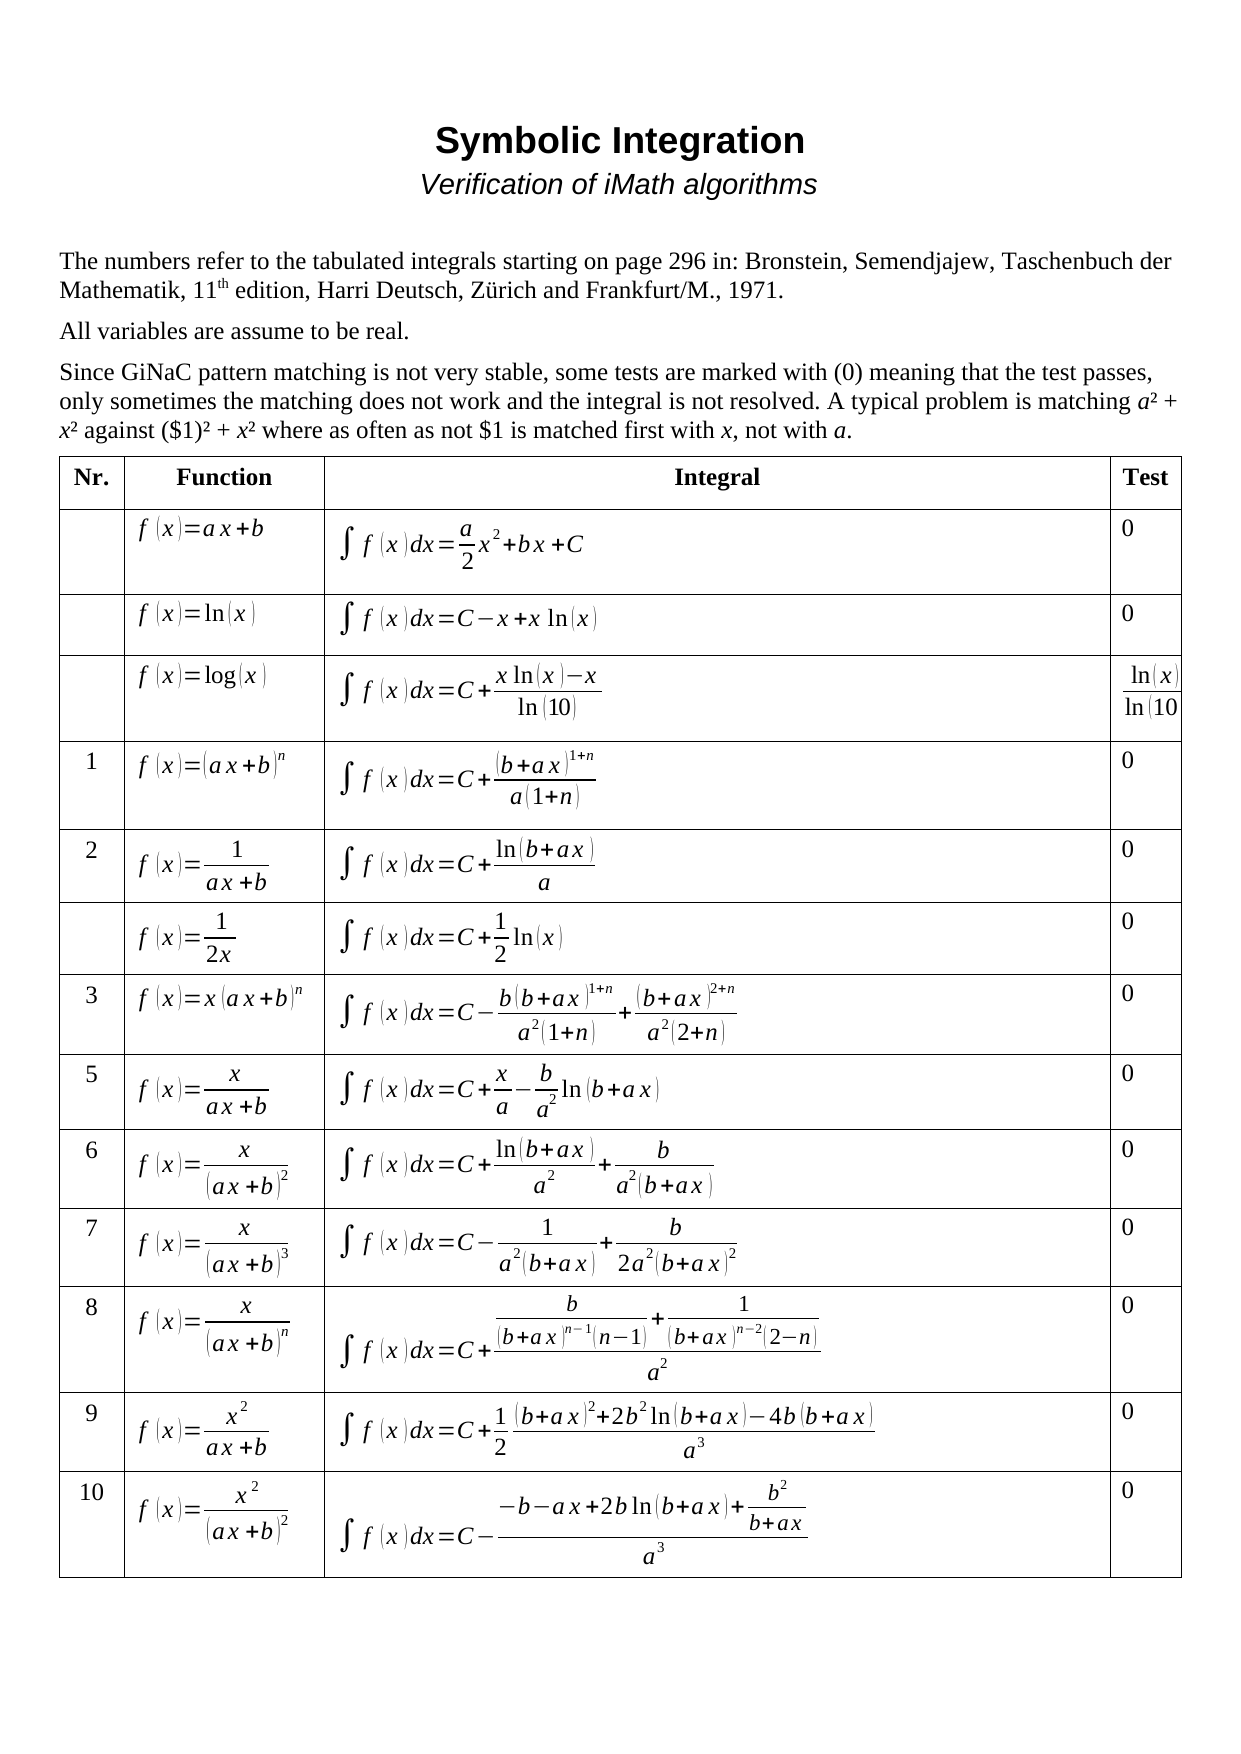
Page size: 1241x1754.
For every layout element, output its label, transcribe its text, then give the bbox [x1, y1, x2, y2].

table_cell [1111, 1209, 1181, 1286]
table_cell [125, 595, 324, 655]
table_cell [125, 903, 324, 974]
table_cell 2 [60, 830, 124, 902]
table_cell [60, 656, 124, 741]
table_cell 10 [60, 1472, 124, 1577]
table_cell 3 [60, 975, 124, 1054]
text Since GiNaC pattern matching is not very stable, some tests are marked with (0) meaning that the test passes, only sometimes the matching does not work and the integral is not resolved. A typical problem is matching a² + x² against ($1)² + x² where as often as not $1 is matched first with x, not with a. [59, 357, 1181, 444]
table_cell [1111, 1055, 1181, 1129]
table_cell [60, 595, 124, 655]
table_cell [1111, 595, 1181, 655]
table_cell [125, 830, 324, 902]
table_cell [1111, 903, 1181, 974]
table_cell [1111, 1130, 1181, 1208]
table_cell [1111, 830, 1181, 902]
subtitle Verification of iMath algorithms [59, 167, 1181, 201]
table_cell [325, 595, 1110, 655]
table_cell 1 [60, 742, 124, 829]
table_cell [125, 1472, 324, 1577]
table_cell [325, 1287, 1110, 1392]
table_cell [60, 510, 124, 594]
table_cell 6 [60, 1130, 124, 1208]
table_cell [325, 1055, 1110, 1129]
table_cell [325, 1130, 1110, 1208]
table_cell [125, 1393, 324, 1471]
table_cell 8 [60, 1287, 124, 1392]
table_cell [325, 1393, 1110, 1471]
table_cell [125, 742, 324, 829]
table_cell 5 [60, 1055, 124, 1129]
table_cell [1111, 1393, 1181, 1471]
table_cell [1111, 510, 1181, 594]
table_header Test [1111, 457, 1181, 509]
table_cell [1111, 742, 1181, 829]
table_cell [325, 510, 1110, 594]
table_cell [325, 975, 1110, 1054]
table_cell [125, 1130, 324, 1208]
table_cell [325, 1472, 1110, 1577]
table_cell [1111, 656, 1181, 741]
table_cell [325, 830, 1110, 902]
table_cell [1111, 1287, 1181, 1392]
table_cell [125, 656, 324, 741]
table_cell [325, 1209, 1110, 1286]
table_cell 7 [60, 1209, 124, 1286]
table_cell [125, 1209, 324, 1286]
table_cell [125, 510, 324, 594]
table_cell [325, 742, 1110, 829]
table_cell [60, 903, 124, 974]
table_cell [1111, 975, 1181, 1054]
text All variables are assume to be real. [59, 316, 1181, 345]
table_header Integral [325, 457, 1110, 509]
table_cell [1111, 1472, 1181, 1577]
table_cell [125, 975, 324, 1054]
title Symbolic Integration [59, 118, 1181, 161]
table_cell [125, 1287, 324, 1392]
table_cell [325, 903, 1110, 974]
table_header Function [125, 457, 324, 509]
table_cell [125, 1055, 324, 1129]
table_header Nr. [60, 457, 124, 509]
table_cell [325, 656, 1110, 741]
text The numbers refer to the tabulated integrals starting on page 296 in: Bronstein, Semendjajew, Taschenbuch der Mathematik, 11th edition, Harri Deutsch, Zürich and Frankfurt/M., 1971. [59, 246, 1181, 304]
table_cell 9 [60, 1393, 124, 1471]
